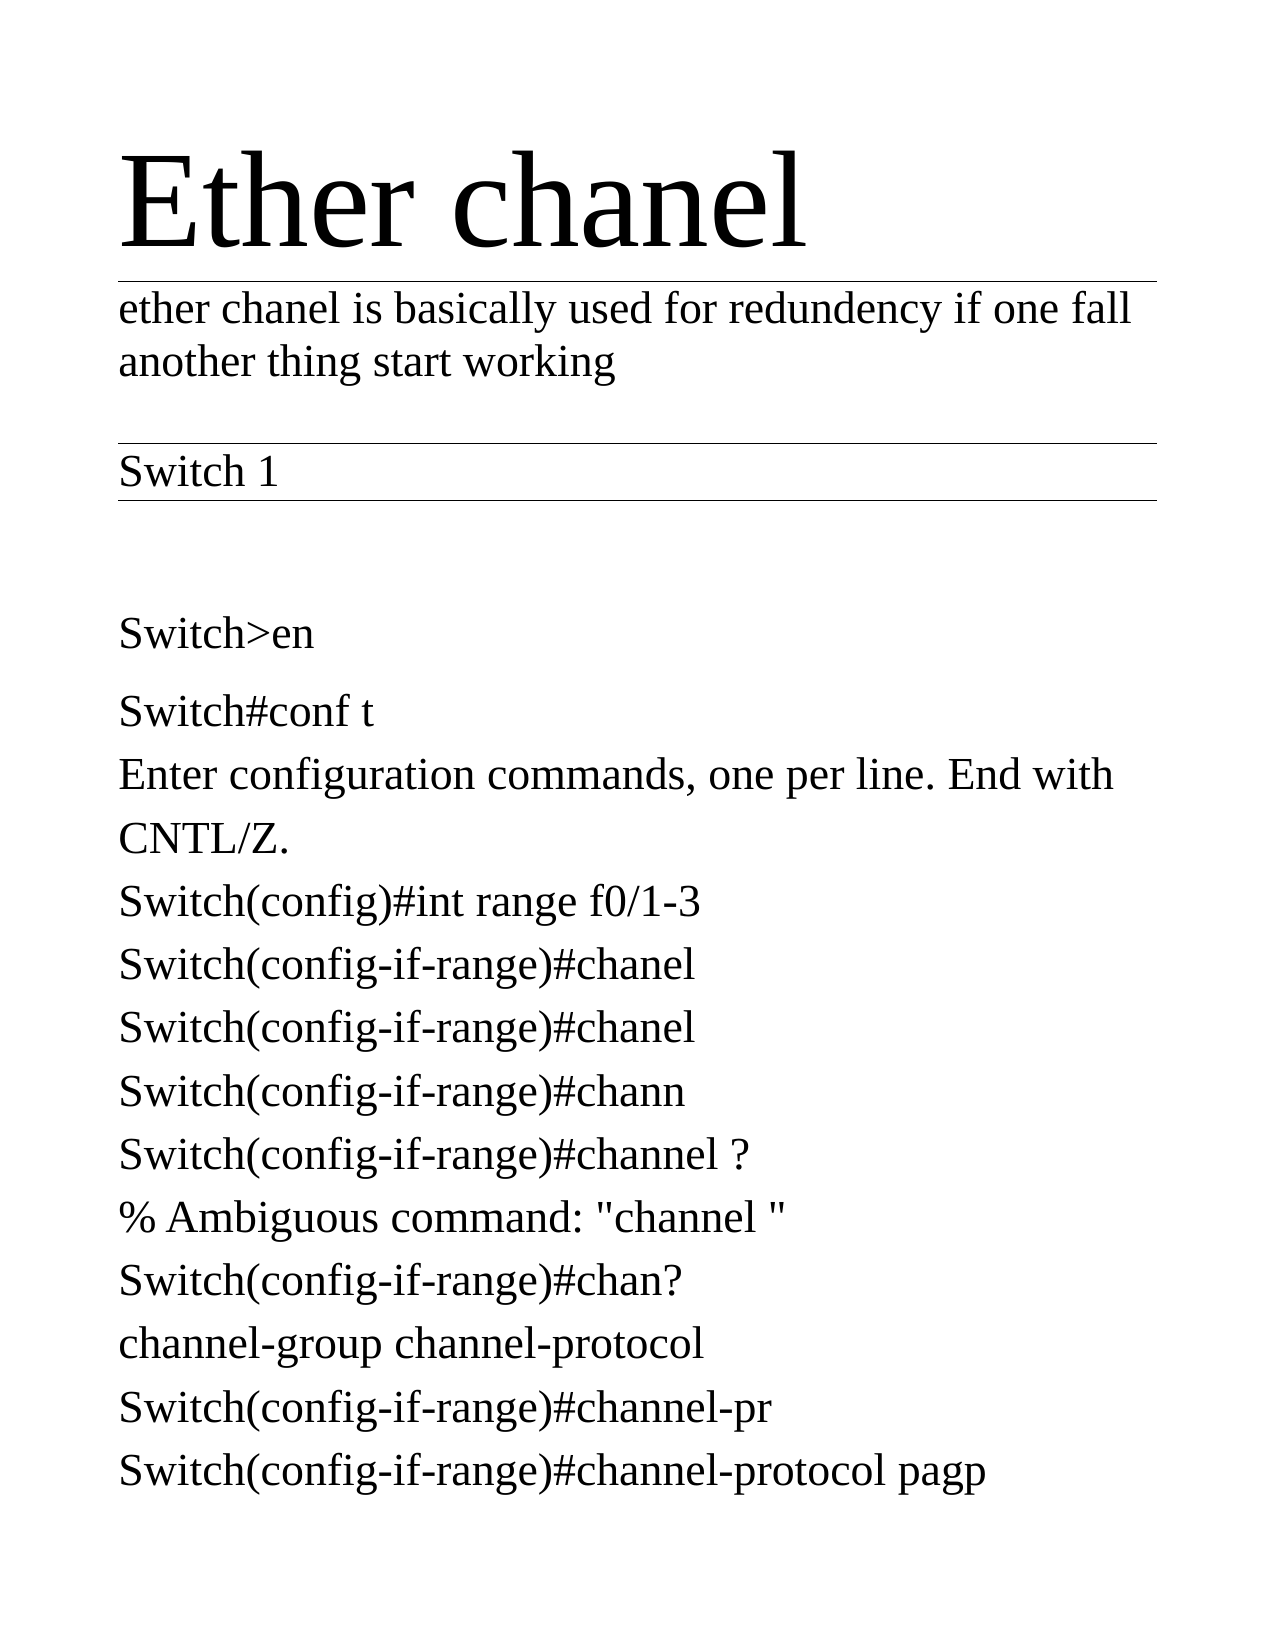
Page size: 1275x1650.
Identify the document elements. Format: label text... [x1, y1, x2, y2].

text ether chanel is basically used for redundency if one fall another thing start working [118, 282, 1157, 386]
text Switch(config)#int range f0/1-3 [118, 873, 1157, 926]
text Enter configuration commands, one per line. End with CNTL/Z. [118, 747, 1157, 863]
text % Ambiguous command: "channel " [118, 1189, 1157, 1242]
text Switch(config-if-range)#channel-protocol pagp [118, 1442, 1157, 1495]
text Switch 1 [118, 444, 1157, 500]
text Ether chanel [118, 118, 1157, 281]
text Switch(config-if-range)#chanel [118, 937, 1157, 989]
text Switch(config-if-range)#chan? [118, 1253, 1157, 1306]
text Switch(config-if-range)#chann [118, 1063, 1157, 1116]
text Switch>en [118, 606, 1157, 659]
text channel-group channel-protocol [118, 1316, 1157, 1369]
text Switch#conf t [118, 684, 1157, 736]
text Switch(config-if-range)#chanel [118, 1000, 1157, 1053]
text Switch(config-if-range)#channel-pr [118, 1379, 1157, 1432]
text Switch(config-if-range)#channel ? [118, 1126, 1157, 1179]
